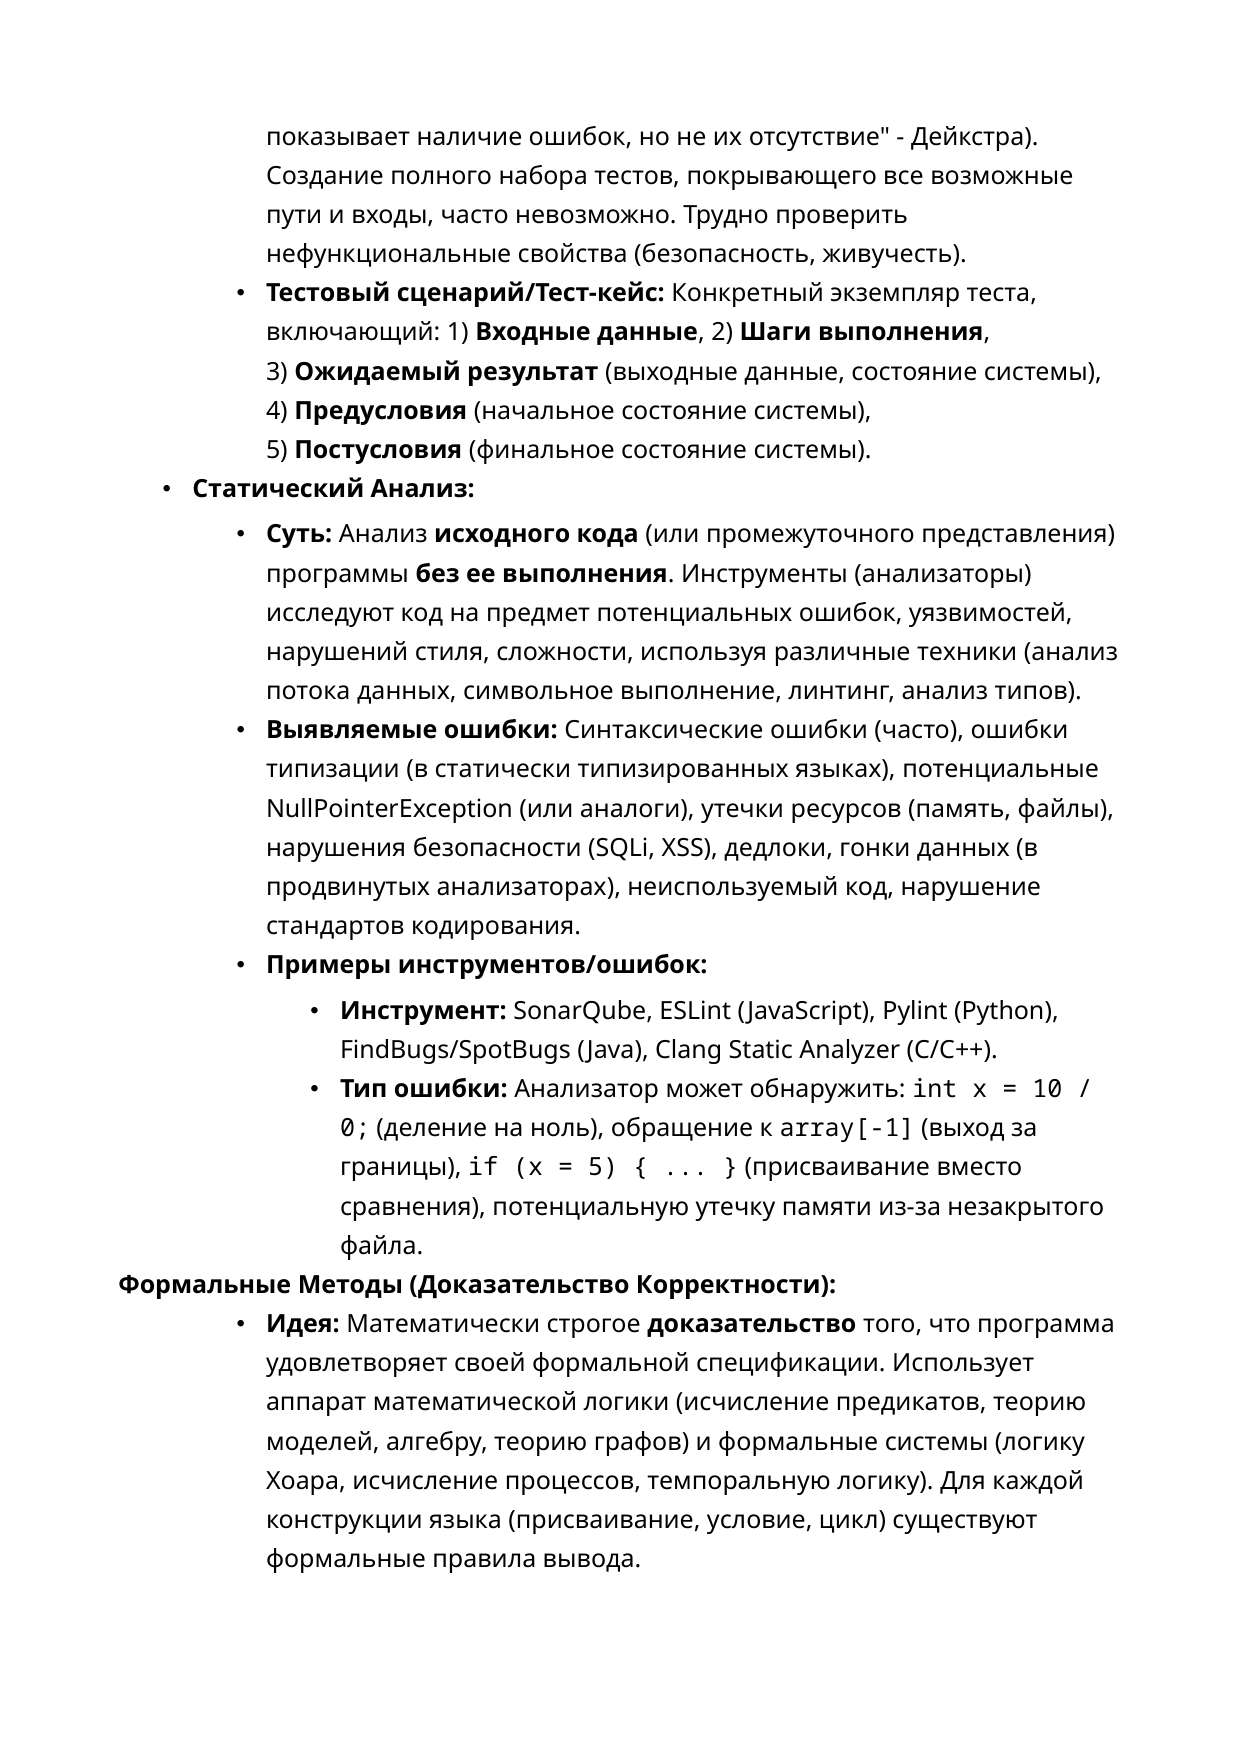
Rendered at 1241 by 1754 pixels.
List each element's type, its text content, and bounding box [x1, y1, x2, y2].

list Выявляемые ошибки: Синтаксические ошибки (часто), ошибки типизации (в статически типизированных языках), потенциальные NullPointerException (или аналоги), утечки ресурсов (память, файлы), нарушения безопасности (SQLi, XSS), дедлоки, гонки данных (в продвинутых анализаторах), неиспользуемый код, нарушение стандартов кодирования. [236, 712, 1122, 942]
list Тестовый сценарий/Тест-кейс: Конкретный экземпляр теста, включающий: 1) Входные данные, 2) Шаги выполнения, 3) Ожидаемый результат (выходные данные, состояние системы), 4) Предусловия (начальное состояние системы), 5) Постусловия (финальное состояние системы). [236, 275, 1122, 466]
list Статический Анализ: [162, 471, 1122, 505]
list показывает наличие ошибок, но не их отсутствие" - Дейкстра). Создание полного набора тестов, покрывающего все возможные пути и входы, часто невозможно. Трудно проверить нефункциональные свойства (безопасность, живучесть). [236, 118, 1122, 270]
list Суть: Анализ исходного кода (или промежуточного представления) программы без ее выполнения. Инструменты (анализаторы) исследуют код на предмет потенциальных ошибок, уязвимостей, нарушений стиля, сложности, используя различные техники (анализ потока данных, символьное выполнение, линтинг, анализ типов). [236, 516, 1122, 707]
text Формальные Методы (Доказательство Корректности): [118, 1266, 1122, 1301]
list Примеры инструментов/ошибок: [236, 947, 1122, 981]
list Идея: Математически строгое доказательство того, что программа удовлетворяет своей формальной спецификации. Использует аппарат математической логики (исчисление предикатов, теорию моделей, алгебру, теорию графов) и формальные системы (логику Хоара, исчисление процессов, темпоральную логику). Для каждой конструкции языка (присваивание, условие, цикл) существуют формальные правила вывода. [236, 1306, 1122, 1575]
list Тип ошибки: Анализатор может обнаружить: int x = 10 / 0; (деление на ноль), обращение к array[-1] (выход за границы), if (x = 5) { ... } (присваивание вместо сравнения), потенциальную утечку памяти из-за незакрытого файла. [310, 1071, 1122, 1261]
list Инструмент: SonarQube, ESLint (JavaScript), Pylint (Python), FindBugs/SpotBugs (Java), Clang Static Analyzer (C/C++). [310, 992, 1122, 1066]
